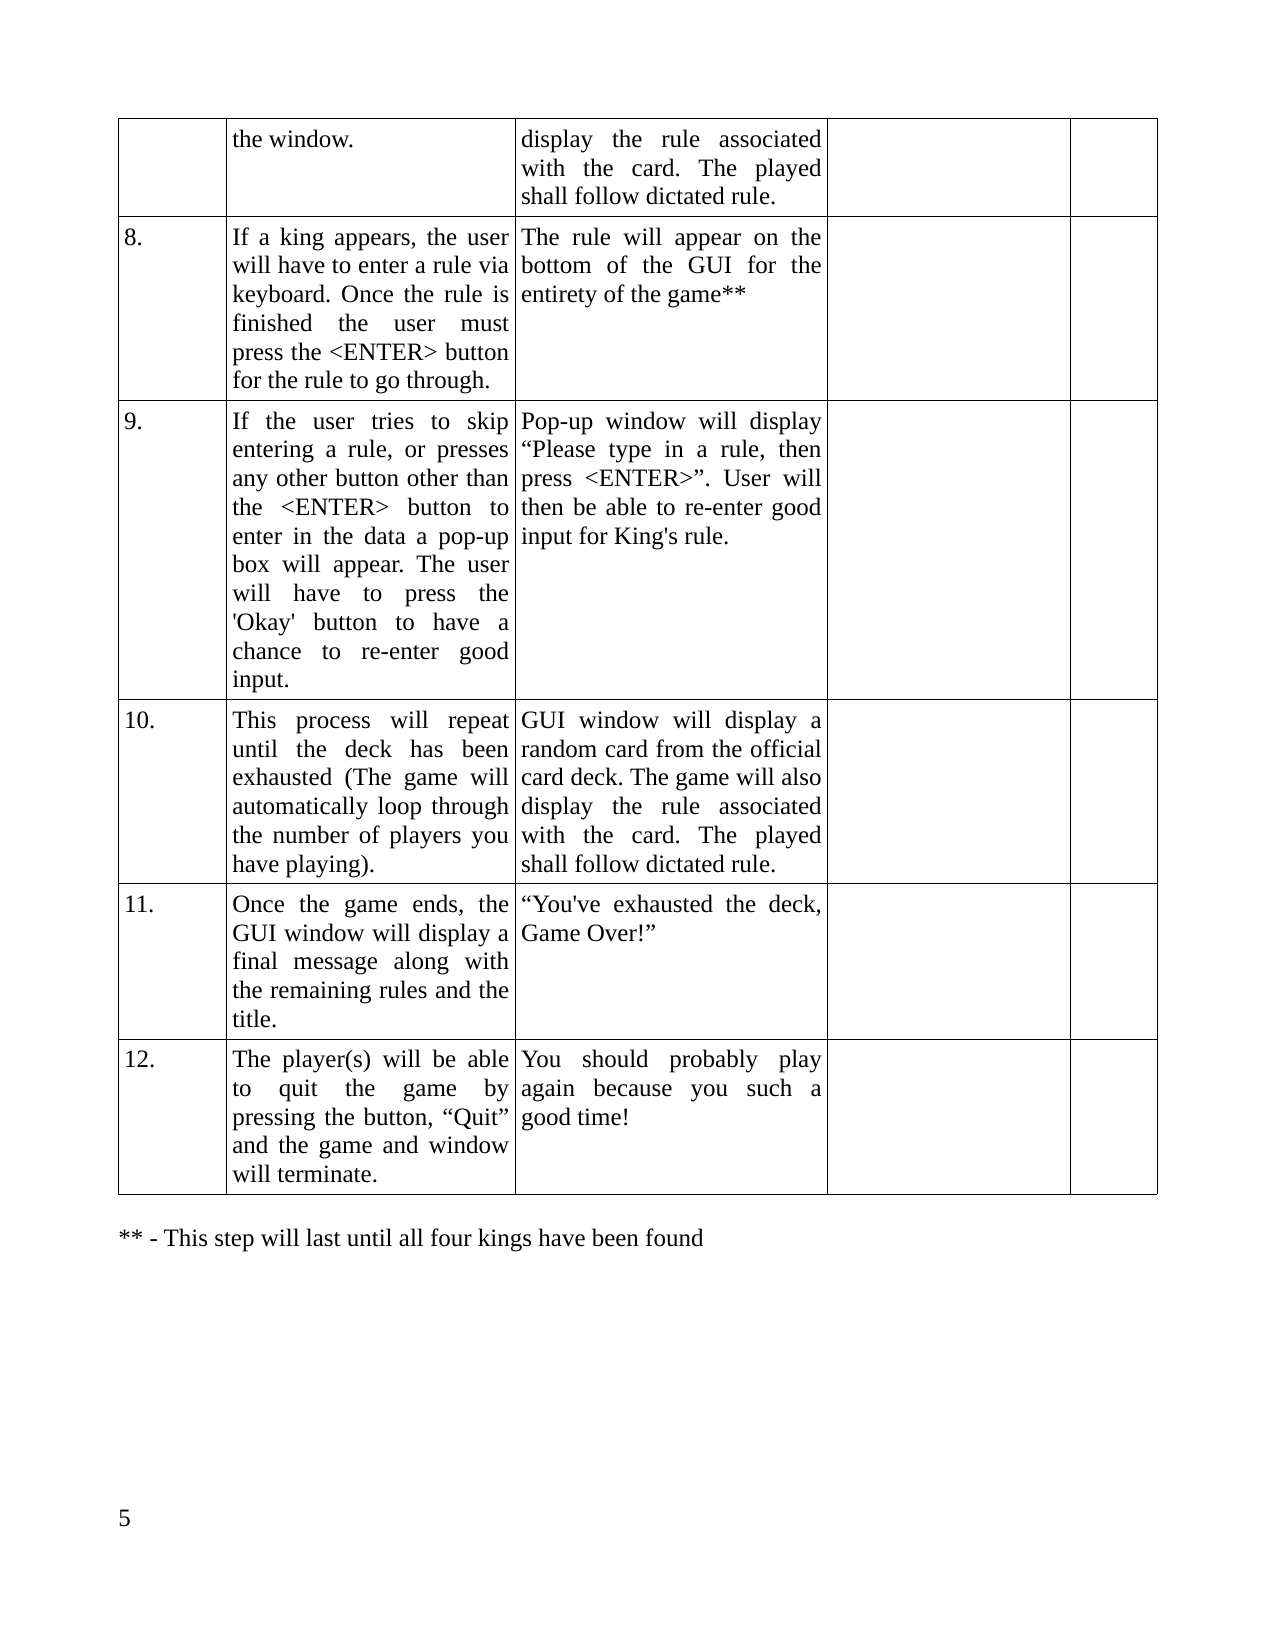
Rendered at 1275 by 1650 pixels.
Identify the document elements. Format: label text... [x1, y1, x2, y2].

table_cell [828, 700, 1070, 883]
table_cell Once the game ends, the GUI window will display a final message along with the remaining rules and the title. [227, 884, 515, 1038]
table_cell [828, 884, 1070, 1038]
table_cell 10. [119, 700, 226, 883]
table_cell [1071, 1040, 1157, 1194]
table_cell the window. [227, 119, 515, 216]
table_cell This process will repeat until the deck has been exhausted (The game will automatically loop through the number of players you have playing). [227, 700, 515, 883]
table_cell [1071, 700, 1157, 883]
table_cell The player(s) will be able to quit the game by pressing the button, “Quit” and the game and window will terminate. [227, 1040, 515, 1194]
table_cell [828, 1040, 1070, 1194]
text ** - This step will last until all four kings have been found [118, 1223, 1157, 1251]
table_cell [119, 119, 226, 216]
table_cell [1071, 884, 1157, 1038]
table_cell [828, 401, 1070, 699]
table_cell display the rule associated with the card. The played shall follow dictated rule. [516, 119, 827, 216]
table_cell 8. [119, 217, 226, 400]
table_cell GUI window will display a random card from the official card deck. The game will also display the rule associated with the card. The played shall follow dictated rule. [516, 700, 827, 883]
table_cell [828, 119, 1070, 216]
table_cell [828, 217, 1070, 400]
table_cell [1071, 401, 1157, 699]
table_cell The rule will appear on the bottom of the GUI for the entirety of the game** [516, 217, 827, 400]
table_cell Pop-up window will display “Please type in a rule, then press <ENTER>”. User will then be able to re-enter good input for King's rule. [516, 401, 827, 699]
table_cell 11. [119, 884, 226, 1038]
table_cell If the user tries to skip entering a rule, or presses any other button other than the <ENTER> button to enter in the data a pop-up box will appear. The user will have to press the 'Okay' button to have a chance to re-enter good input. [227, 401, 515, 699]
table_cell 12. [119, 1040, 226, 1194]
table_cell If a king appears, the user will have to enter a rule via keyboard. Once the rule is finished the user must press the <ENTER> button for the rule to go through. [227, 217, 515, 400]
table_cell [1071, 217, 1157, 400]
table_cell You should probably play again because you such a good time! [516, 1040, 827, 1194]
table_cell “You've exhausted the deck, Game Over!” [516, 884, 827, 1038]
table_cell 9. [119, 401, 226, 699]
table_cell [1071, 119, 1157, 216]
